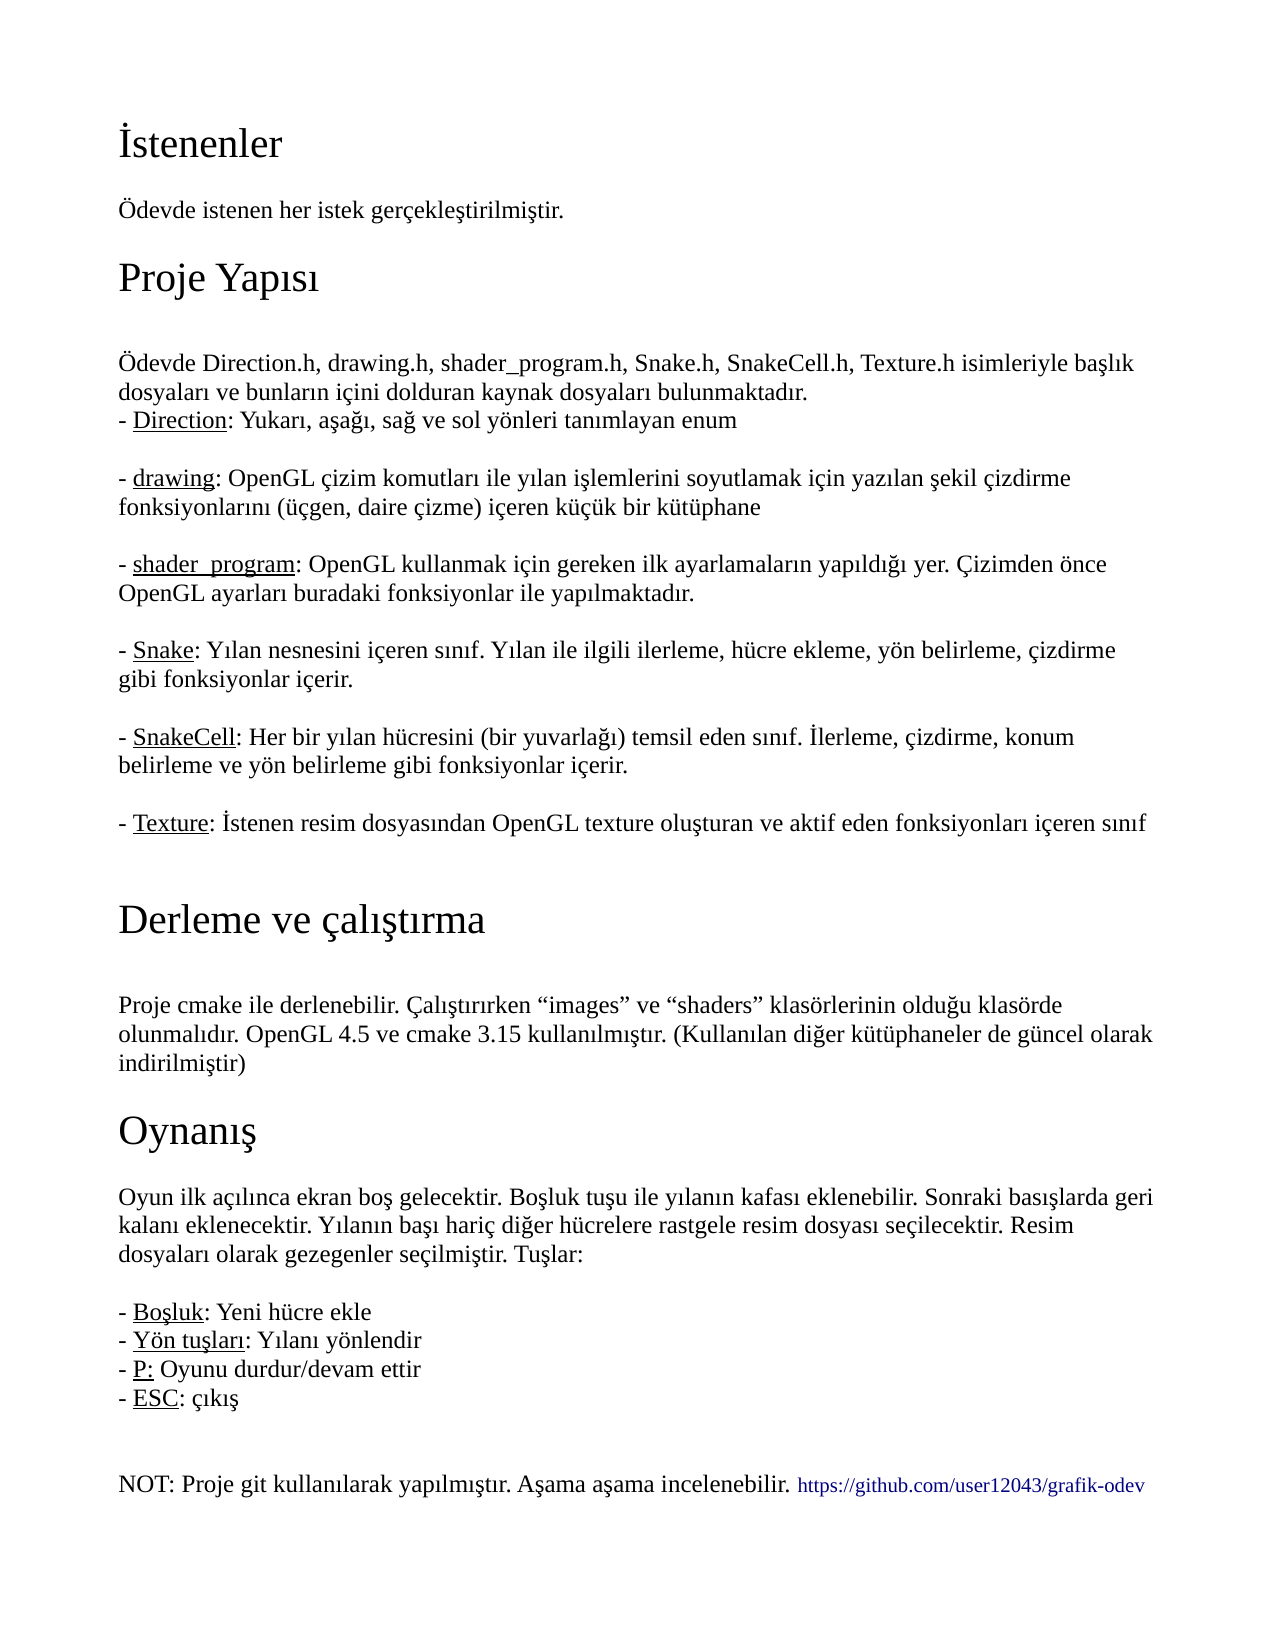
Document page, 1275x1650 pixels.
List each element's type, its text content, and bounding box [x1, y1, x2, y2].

text - P: Oyunu durdur/devam ettir [118, 1354, 1157, 1383]
text - Yön tuşları: Yılanı yönlendir [118, 1326, 1157, 1354]
text Proje Yapısı [118, 252, 1157, 300]
text Proje cmake ile derlenebilir. Çalıştırırken “images” ve “shaders” klasörlerinin olduğu klasörde olunmalıdır. OpenGL 4.5 ve cmake 3.15 kullanılmıştır. (Kullanılan diğer kütüphaneler de güncel olarak indirilmiştir) [118, 990, 1157, 1076]
text Derleme ve çalıştırma [118, 894, 1157, 942]
text Ödevde istenen her istek gerçekleştirilmiştir. [118, 195, 1157, 223]
text - shader_program: OpenGL kullanmak için gereken ilk ayarlamaların yapıldığı yer. Çizimden önce OpenGL ayarları buradaki fonksiyonlar ile yapılmaktadır. [118, 549, 1157, 607]
text İstenenler [118, 118, 1157, 166]
text Oyun ilk açılınca ekran boş gelecektir. Boşluk tuşu ile yılanın kafası eklenebilir. Sonraki basışlarda geri kalanı eklenecektir. Yılanın başı hariç diğer hücrelere rastgele resim dosyası seçilecektir. Resim dosyaları olarak gezegenler seçilmiştir. Tuşlar: [118, 1182, 1157, 1268]
text - Direction: Yukarı, aşağı, sağ ve sol yönleri tanımlayan enum [118, 406, 1157, 434]
text - Texture: İstenen resim dosyasından OpenGL texture oluşturan ve aktif eden fonksiyonları içeren sınıf [118, 808, 1157, 837]
text NOT: Proje git kullanılarak yapılmıştır. Aşama aşama incelenebilir. https://github.com/user12043/grafik-odev [118, 1469, 1157, 1498]
text - ESC: çıkış [118, 1383, 1157, 1412]
text - SnakeCell: Her bir yılan hücresini (bir yuvarlağı) temsil eden sınıf. İlerleme, çizdirme, konum belirleme ve yön belirleme gibi fonksiyonlar içerir. [118, 722, 1157, 779]
text Oynanış [118, 1105, 1157, 1153]
text - drawing: OpenGL çizim komutları ile yılan işlemlerini soyutlamak için yazılan şekil çizdirme fonksiyonlarını (üçgen, daire çizme) içeren küçük bir kütüphane [118, 463, 1157, 521]
text - Snake: Yılan nesnesini içeren sınıf. Yılan ile ilgili ilerleme, hücre ekleme, yön belirleme, çizdirme gibi fonksiyonlar içerir. [118, 636, 1157, 693]
text Ödevde Direction.h, drawing.h, shader_program.h, Snake.h, SnakeCell.h, Texture.h isimleriyle başlık dosyaları ve bunların içini dolduran kaynak dosyaları bulunmaktadır. [118, 348, 1157, 406]
text - Boşluk: Yeni hücre ekle [118, 1297, 1157, 1326]
